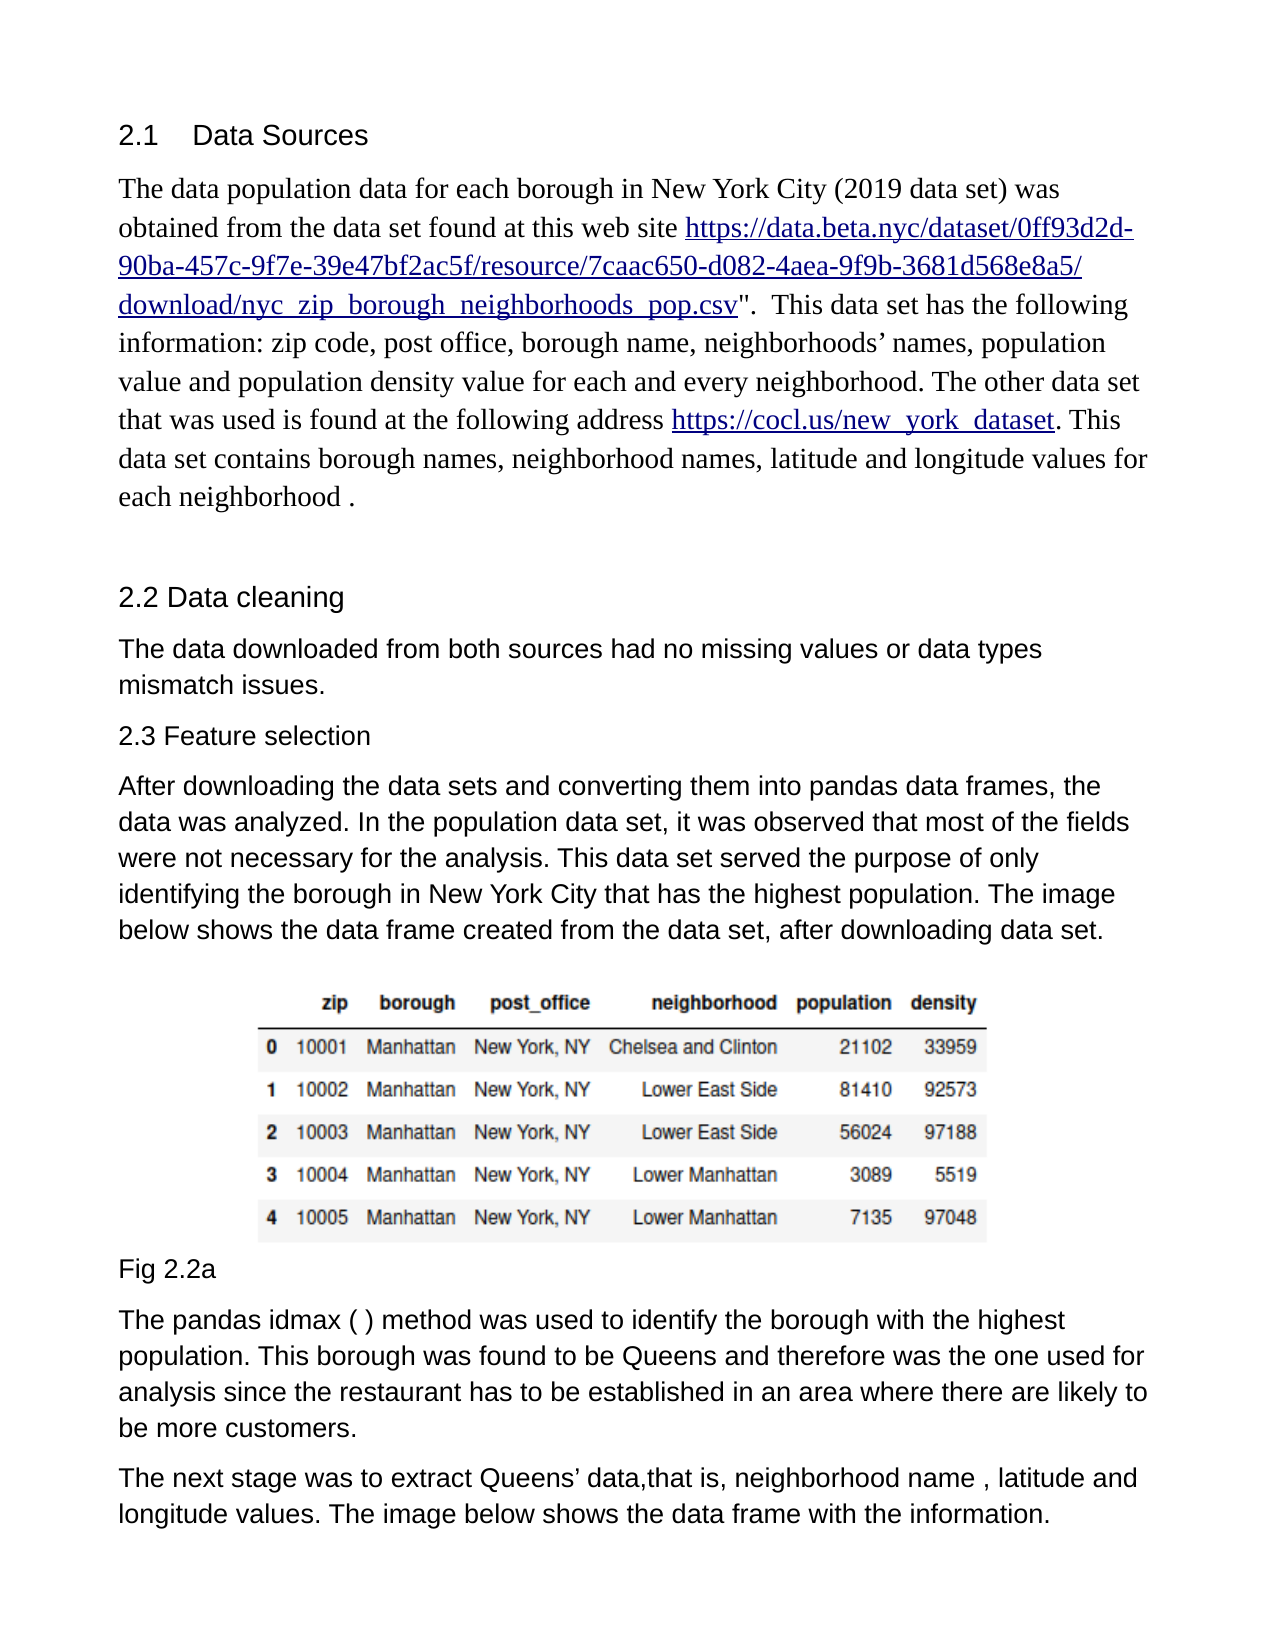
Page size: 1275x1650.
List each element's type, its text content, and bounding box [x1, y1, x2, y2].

text After downloading the data sets and converting them into pandas data frames, the data was analyzed. In the population data set, it was observed that most of the fields were not necessary for the analysis. This data set served the purpose of only identifying the borough in New York City that has the highest population. The image below shows the data frame created from the data set, after downloading data set. [118, 770, 1157, 945]
picture [252, 964, 1023, 1264]
text The next stage was to extract Queens’ data,that is, neighborhood name , latitude and longitude values. The image below shows the data frame with the information. [118, 1462, 1157, 1529]
text The pandas idmax ( ) method was used to identify the borough with the highest population. This borough was found to be Queens and therefore was the one used for analysis since the restaurant has to be established in an area where there are likely to be more customers. [118, 1304, 1157, 1443]
text 2.1 Data Sources [118, 118, 1157, 152]
text The data downloaded from both sources had no missing values or data types mismatch issues. [118, 633, 1157, 701]
text Fig 2.2a [118, 1253, 1157, 1284]
text 2.3 Feature selection [118, 720, 1157, 751]
text The data population data for each borough in New York City (2019 data set) was obtained from the data set found at this web site https://data.beta.nyc/dataset/0ff93d2d-90ba-457c-9f7e-39e47bf2ac5f/resource/7caac650-d082-4aea-9f9b-3681d568e8a5/download/nyc_zip_borough_neighborhoods_pop.csv". This data set has the following information: zip code, post office, borough name, neighborhoods’ names, population value and population density value for each and every neighborhood. The other data set that was used is found at the following address https://cocl.us/new_york_dataset. This data set contains borough names, neighborhood names, latitude and longitude values for each neighborhood . [118, 171, 1157, 513]
text 2.2 Data cleaning [118, 580, 1157, 614]
